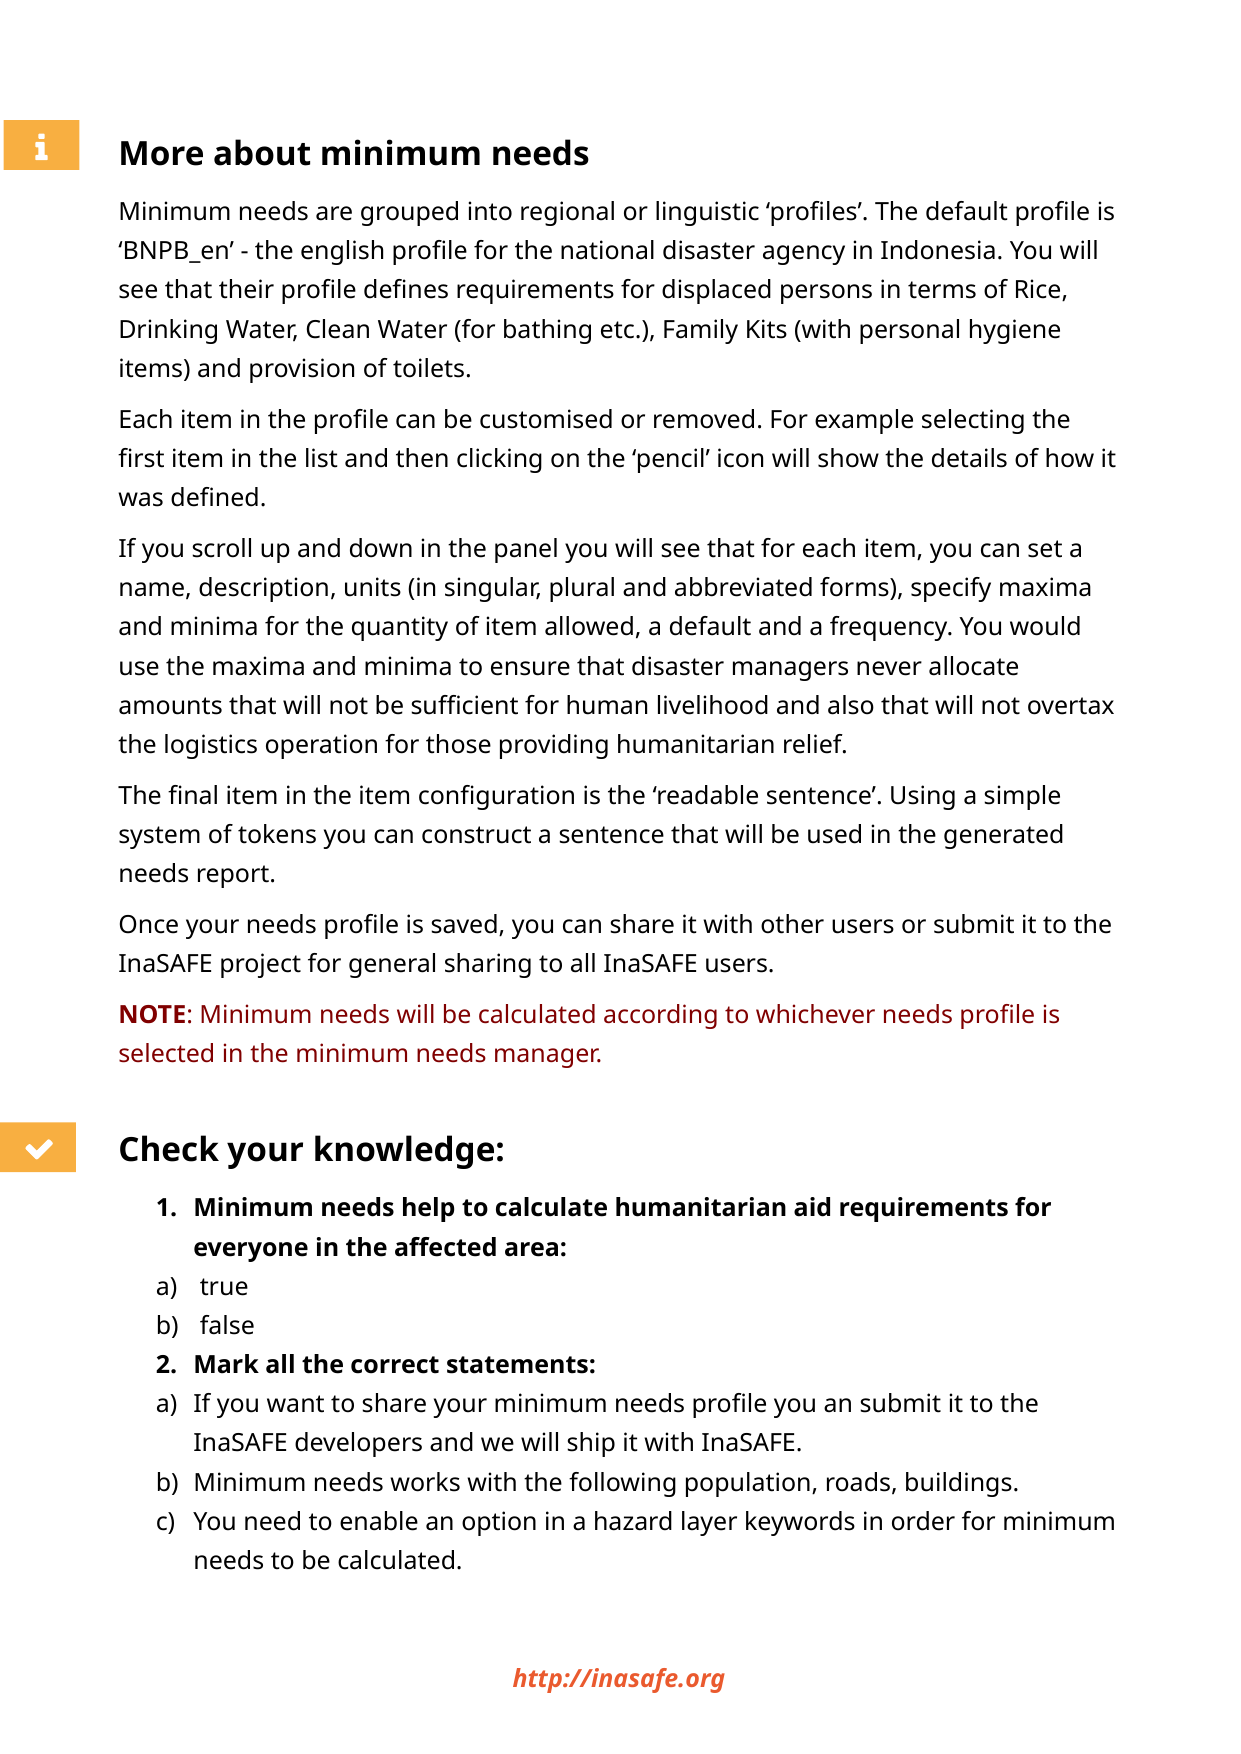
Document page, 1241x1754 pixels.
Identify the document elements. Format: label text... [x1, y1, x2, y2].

list You need to enable an option in a hazard layer keywords in order for minimum needs to be calculated. [156, 1503, 1122, 1577]
text If you scroll up and down in the panel you will see that for each item, you can set a name, description, units (in singular, plural and abbreviated forms), specify maxima and minima for the quantity of item allowed, a default and a frequency. You would use the maxima and minima to ensure that disaster managers never allocate amounts that will not be sufficient for human livelihood and also that will not overtax the logistics operation for those providing humanitarian relief. [118, 531, 1122, 761]
list Minimum needs help to calculate humanitarian aid requirements for everyone in the affected area: [156, 1190, 1122, 1263]
text NOTE: Minimum needs will be calculated according to whichever needs profile is selected in the minimum needs manager. [118, 997, 1122, 1070]
subtitle More about minimum needs [118, 130, 1122, 175]
list If you want to share your minimum needs profile you an submit it to the InaSAFE developers and we will ship it with InaSAFE. [156, 1386, 1122, 1459]
list Minimum needs works with the following population, roads, buildings. [156, 1464, 1122, 1498]
list false [156, 1308, 1122, 1342]
text The final item in the item configuration is the ‘readable sentence’. Using a simple system of tokens you can construct a sentence that will be used in the generated needs report. [118, 777, 1122, 890]
text Minimum needs are grouped into regional or linguistic ‘profiles’. The default profile is ‘BNPB_en’ - the english profile for the national disaster agency in Indonesia. You will see that their profile defines requirements for displaced persons in terms of Rice, Drinking Water, Clean Water (for bathing etc.), Family Kits (with personal hygiene items) and provision of toilets. [118, 194, 1122, 384]
list Mark all the correct statements: [156, 1347, 1122, 1381]
list true [156, 1268, 1122, 1302]
text Each item in the profile can be customised or removed. For example selecting the first item in the list and then clicking on the ‘pencil’ icon will show the details of how it was defined. [118, 401, 1122, 514]
text Once your needs profile is saved, you can share it with other users or submit it to the InaSAFE project for general sharing to all InaSAFE users. [118, 907, 1122, 980]
subtitle Check your knowledge: [118, 1126, 1122, 1172]
